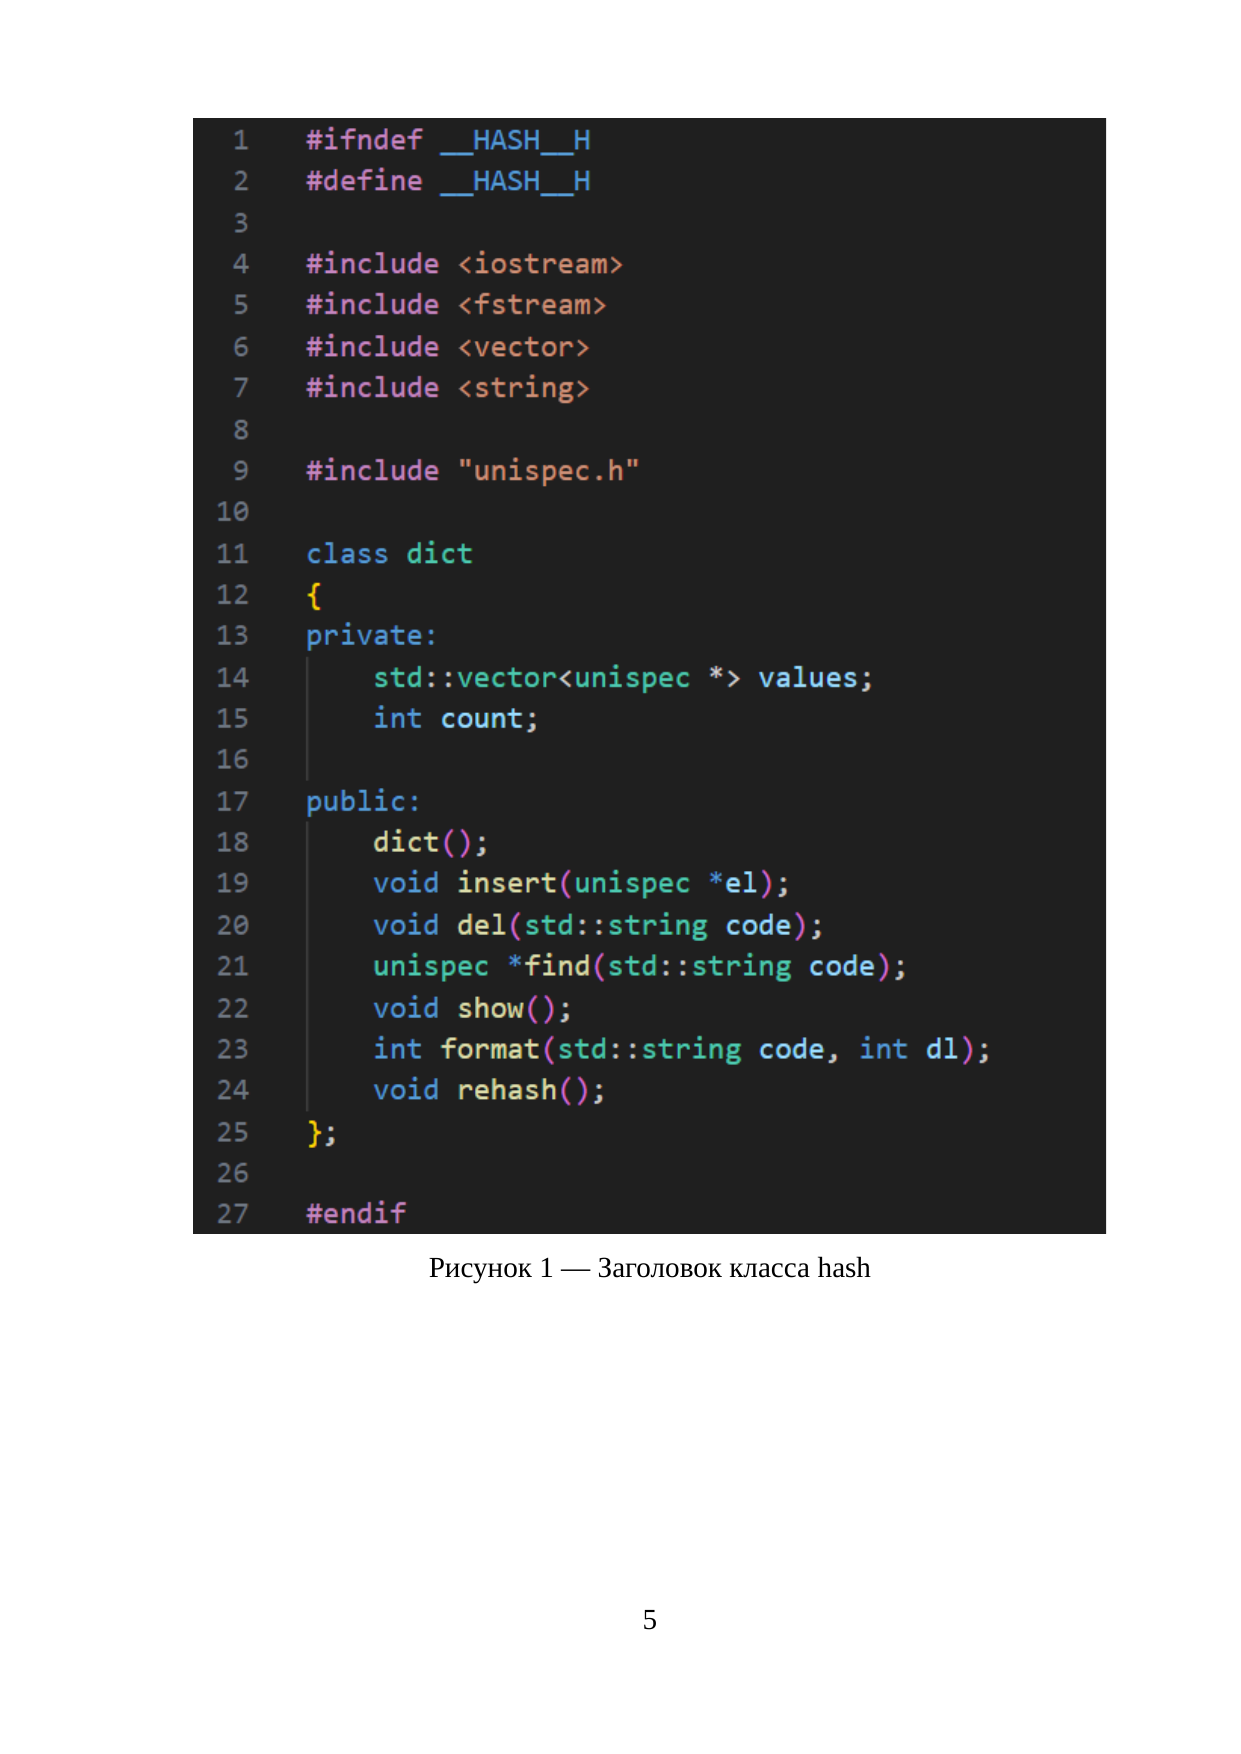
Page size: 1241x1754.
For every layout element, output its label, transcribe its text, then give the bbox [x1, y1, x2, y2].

picture [193, 118, 1107, 1234]
text Рисунок 1 — Заголовок класса hash [148, 118, 1152, 1284]
